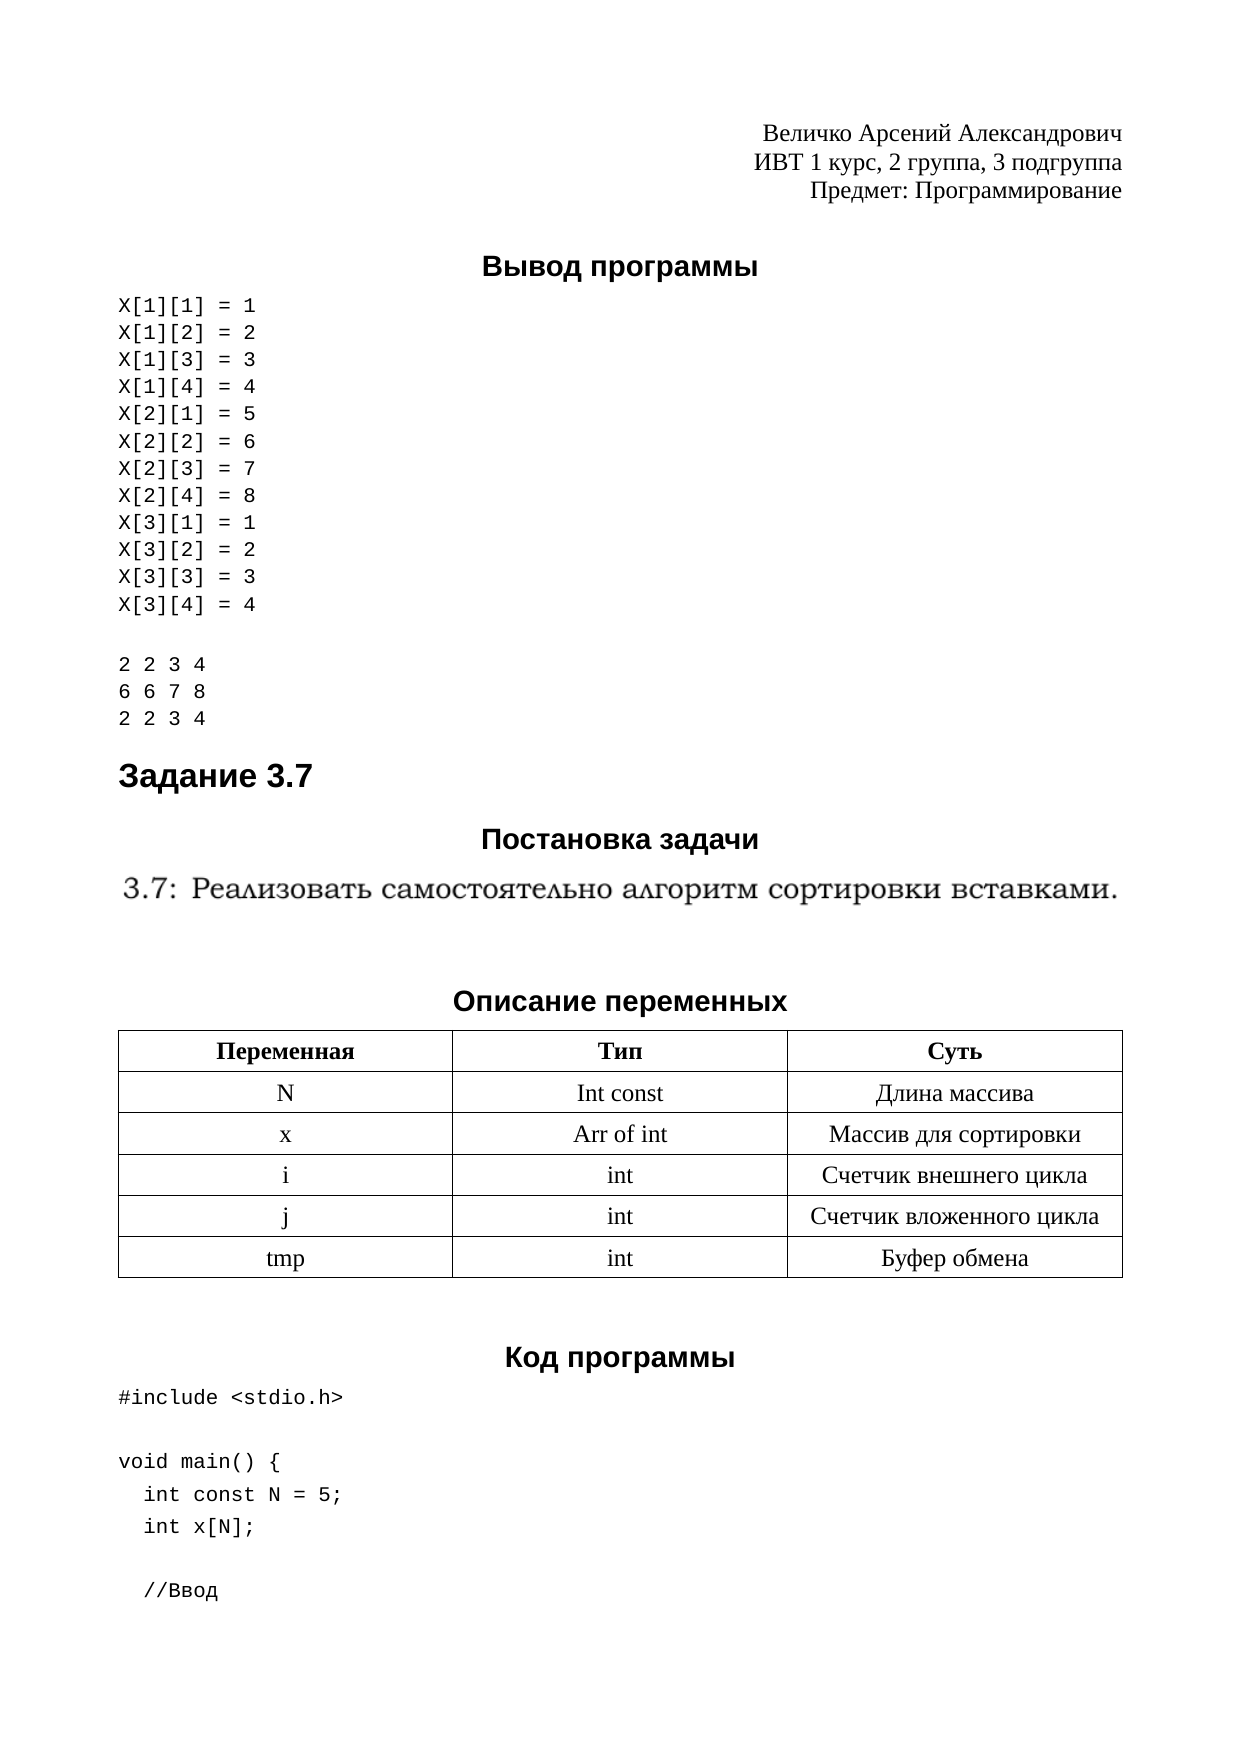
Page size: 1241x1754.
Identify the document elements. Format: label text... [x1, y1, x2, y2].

table_cell int [453, 1155, 787, 1195]
text void main() { [118, 1451, 1122, 1475]
text 2 2 3 4 [118, 708, 1122, 732]
text X[1][3] = 3 [118, 349, 1122, 373]
table_header Тип [453, 1031, 787, 1071]
table_cell j [119, 1196, 452, 1236]
table_cell Int const [453, 1072, 787, 1112]
text X[2][4] = 8 [118, 485, 1122, 509]
text X[2][1] = 5 [118, 403, 1122, 427]
text X[3][4] = 4 [118, 594, 1122, 617]
text int x[N]; [118, 1516, 1122, 1539]
table_header Суть [788, 1031, 1122, 1071]
subtitle Постановка задачи [118, 822, 1122, 855]
text 6 6 7 8 [118, 681, 1122, 704]
table_cell int [453, 1196, 787, 1236]
table_header Переменная [119, 1031, 452, 1071]
subtitle Вывод программы [118, 248, 1122, 282]
text X[1][1] = 1 [118, 295, 1122, 318]
picture [118, 867, 1123, 917]
text X[1][2] = 2 [118, 322, 1122, 346]
table_cell Счетчик вложенного цикла [788, 1196, 1122, 1236]
text X[1][4] = 4 [118, 376, 1122, 400]
subtitle Задание 3.7 [118, 756, 1122, 794]
text int const N = 5; [118, 1483, 1122, 1507]
table_cell Arr of int [453, 1113, 787, 1153]
table_cell Счетчик внешнего цикла [788, 1155, 1122, 1195]
text X[3][3] = 3 [118, 567, 1122, 590]
table_cell N [119, 1072, 452, 1112]
text //Ввод [118, 1580, 1122, 1604]
text X[2][3] = 7 [118, 458, 1122, 481]
text X[3][1] = 1 [118, 512, 1122, 536]
subtitle Код программы [118, 1340, 1122, 1374]
table_cell x [119, 1113, 452, 1153]
table_cell int [453, 1237, 787, 1277]
table_cell Буфер обмена [788, 1237, 1122, 1277]
table_cell Массив для сортировки [788, 1113, 1122, 1153]
text X[3][2] = 2 [118, 539, 1122, 563]
text X[2][2] = 6 [118, 431, 1122, 454]
table_cell Длина массива [788, 1072, 1122, 1112]
table_cell i [119, 1155, 452, 1195]
table_cell tmp [119, 1237, 452, 1277]
subtitle Описание переменных [118, 983, 1122, 1017]
text #include <stdio.h> [118, 1387, 1122, 1410]
text 2 2 3 4 [118, 653, 1122, 677]
